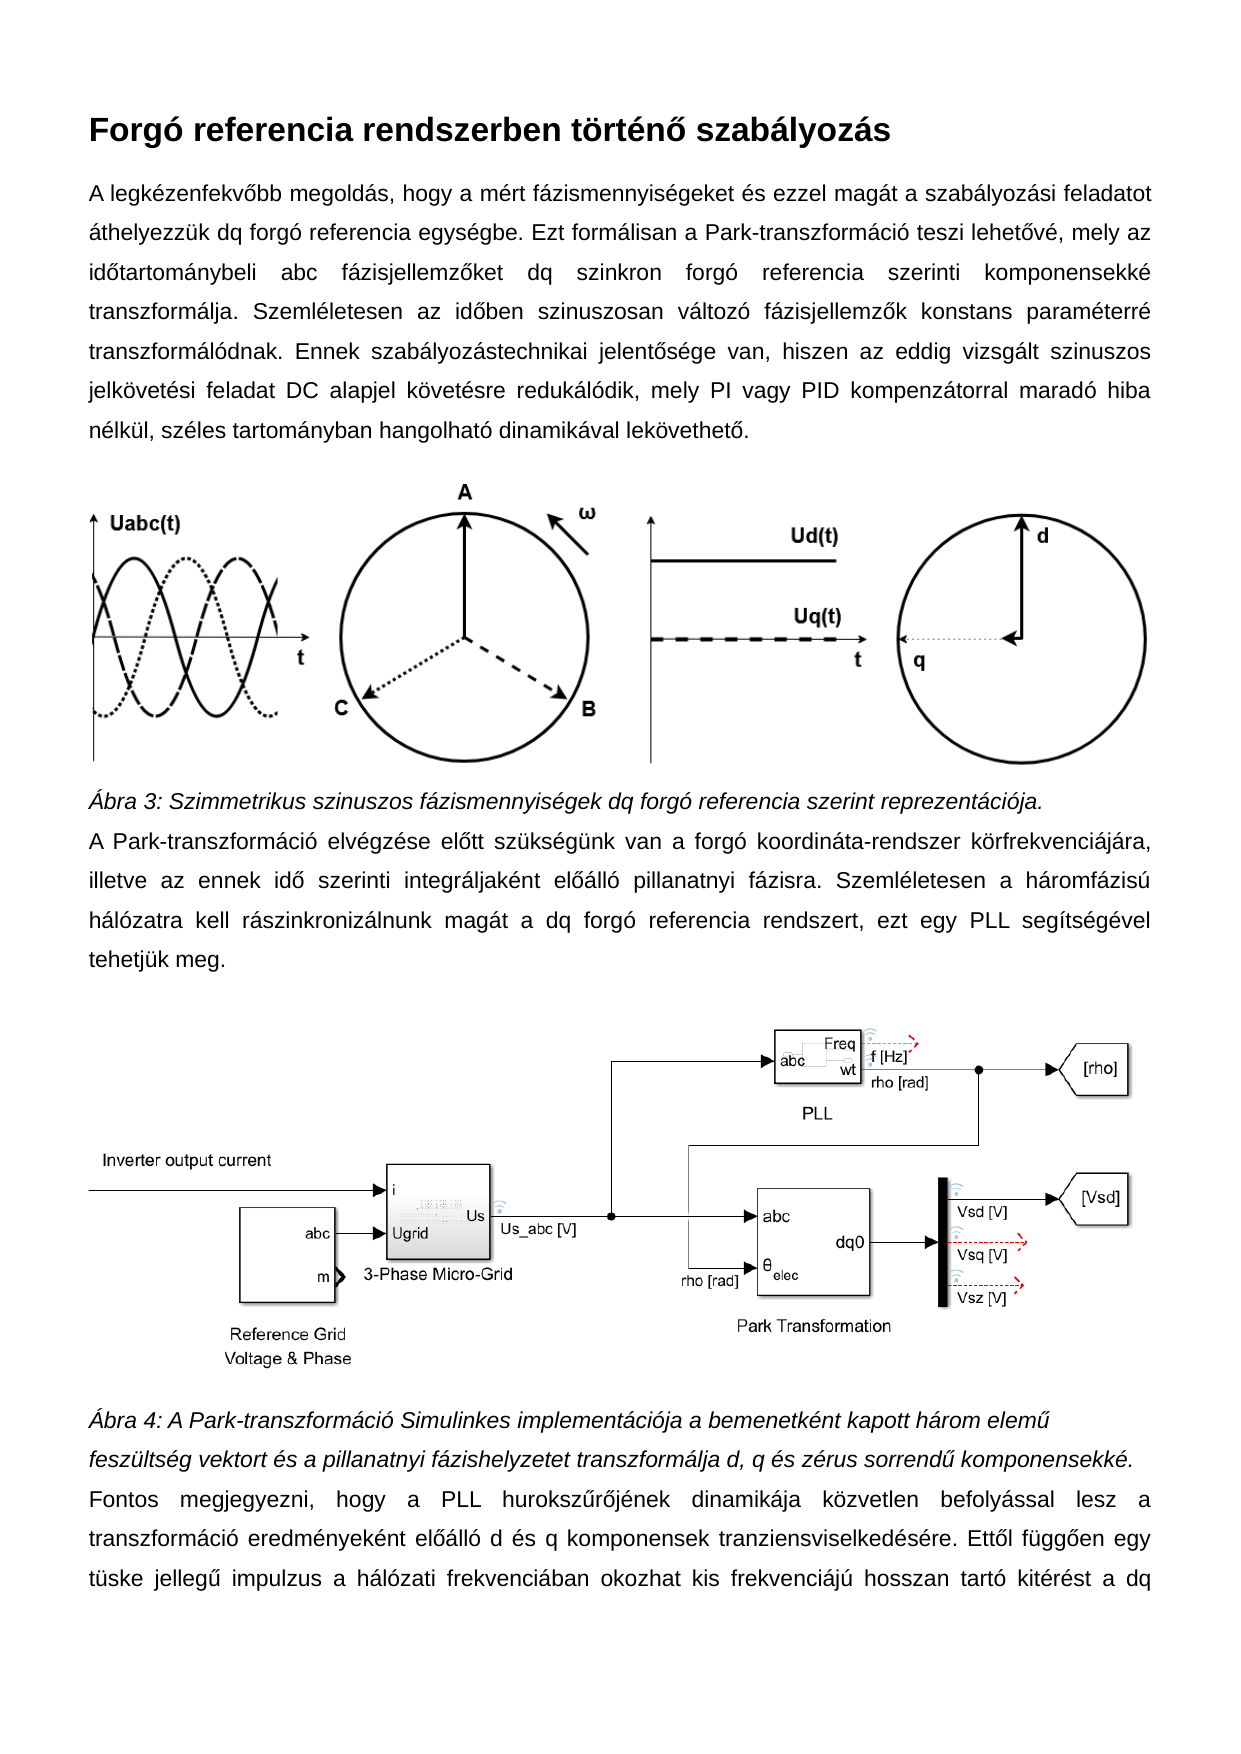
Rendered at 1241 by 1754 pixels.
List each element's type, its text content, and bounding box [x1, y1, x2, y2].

text Ábra 3: Szimmetrikus szinuszos fázismennyiségek dq forgó referencia szerint reprezentációja. [88, 771, 1152, 815]
text A Park-transzformáció elvégzése előtt szükségünk van a forgó koordináta-rendszer körfrekvenciájára, illetve az ennek idő szerinti integráljaként előálló pillanatnyi fázisra. Szemléletesen a háromfázisú hálózatra kell rászinkronizálnunk magát a dq forgó referencia rendszert, ezt egy PLL segítségével tehetjük meg. [88, 815, 1152, 973]
text Fontos megjegyezni, hogy a PLL hurokszűrőjének dinamikája közvetlen befolyással lesz a transzformáció eredményeként előálló d és q komponensek tranziensviselkedésére. Ettől függően egy tüske jellegű impulzus a hálózati frekvenciában okozhat kis frekvenciájú hosszan tartó kitérést a dq [88, 1473, 1152, 1591]
text [88, 988, 1152, 1000]
picture [88, 483, 1152, 771]
text A legkézenfekvőbb megoldás, hogy a mért fázismennyiségeket és ezzel magát a szabályozási feladatot áthelyezzük dq forgó referencia egységbe. Ezt formálisan a Park-transzformáció teszi lehetővé, mely az időtartománybeli abc fázisjellemzőket dq szinkron forgó referencia szerinti komponensekké transzformálja. Szemléletesen az időben szinuszosan változó fázisjellemzők konstans paraméterré transzformálódnak. Ennek szabályozástechnikai jelentősége van, hiszen az eddig vizsgált szinuszos jelkövetési feladat DC alapjel követésre redukálódik, mely PI vagy PID kompenzátorral maradó hiba nélkül, széles tartományban hangolható dinamikával lekövethető. [88, 180, 1152, 443]
subtitle Forgó referencia rendszerben történő szabályozás [88, 109, 1152, 148]
text Ábra 4: A Park-transzformáció Simulinkes implementációja a bemenetként kapott három elemű feszültség vektort és a pillanatnyi fázishelyzetet transzformálja d, q és zérus sorrendű komponensekké. [88, 1389, 1152, 1473]
picture [88, 1000, 1152, 1389]
text [88, 471, 1152, 483]
